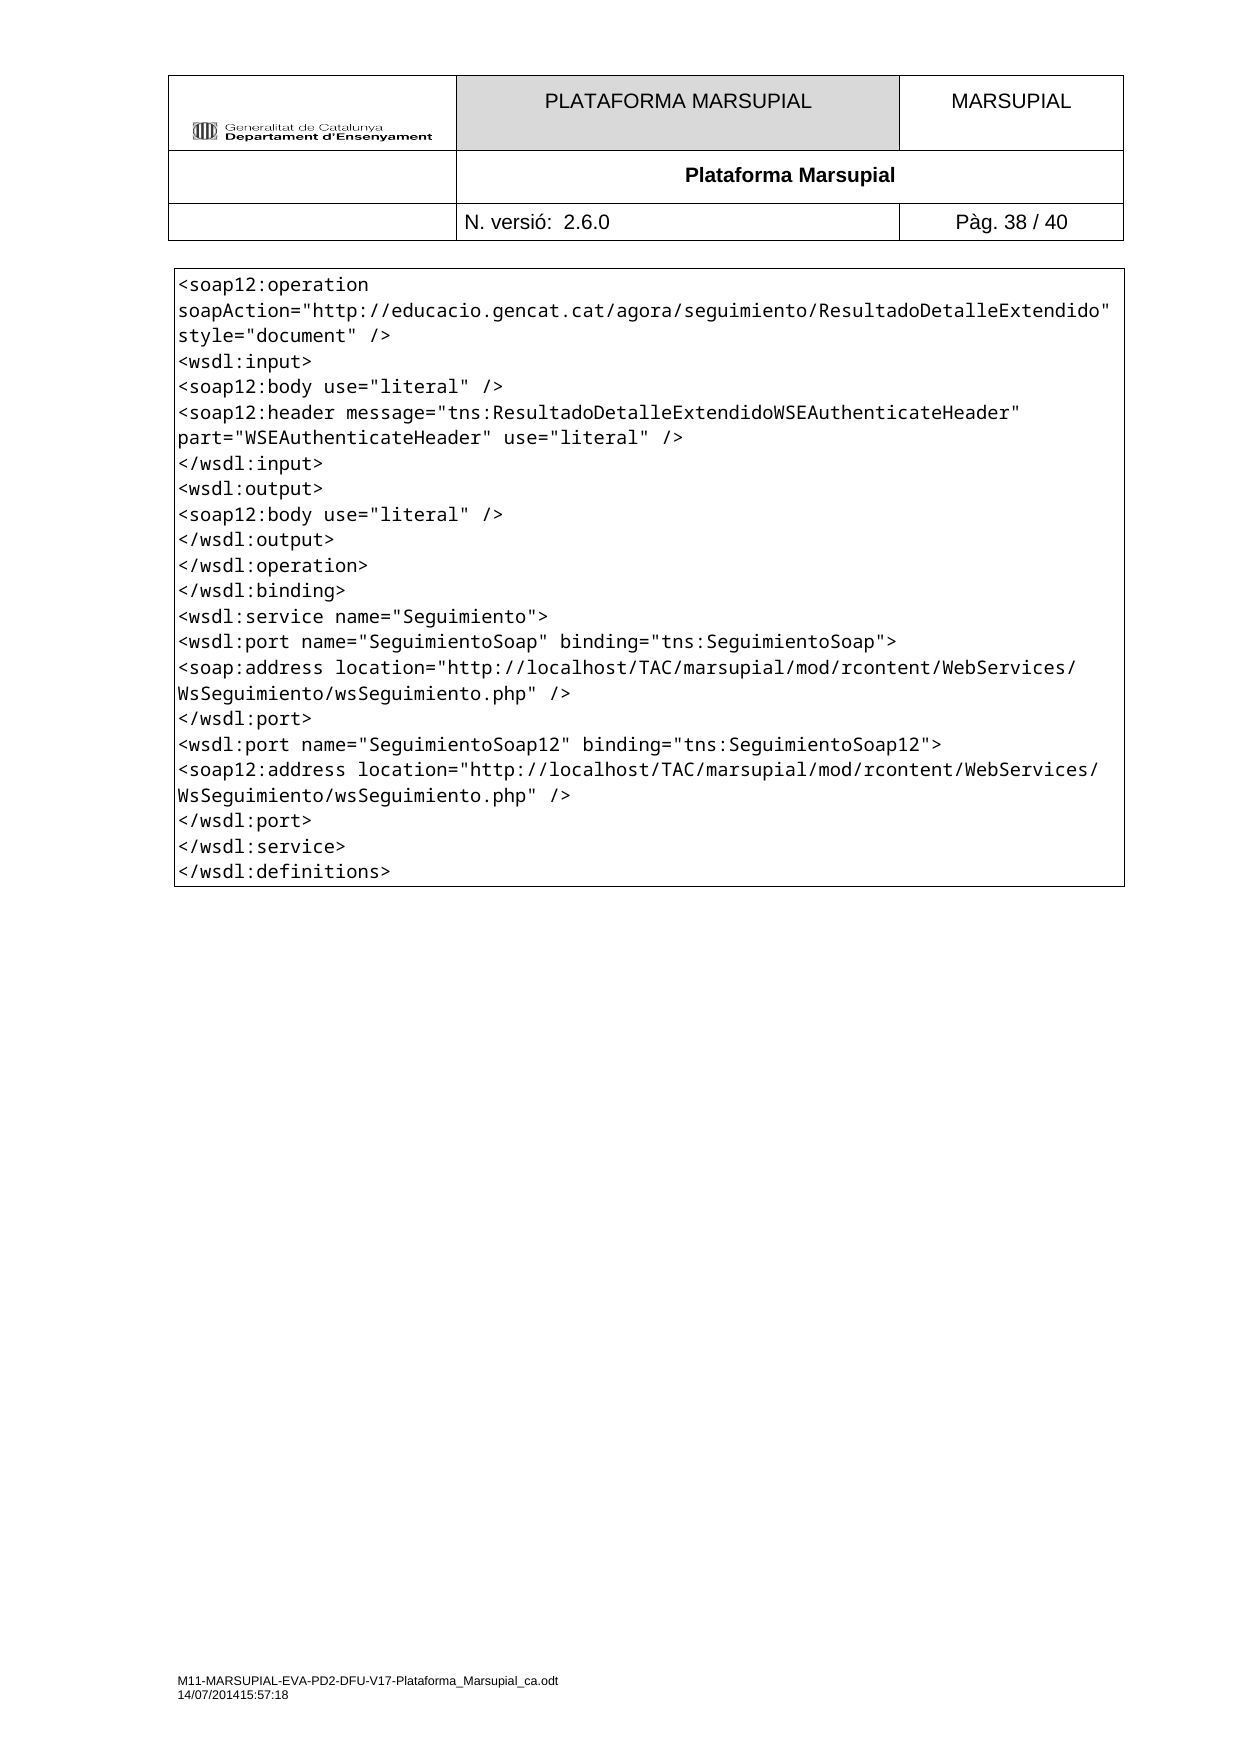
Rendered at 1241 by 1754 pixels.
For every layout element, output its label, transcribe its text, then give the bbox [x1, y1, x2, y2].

text </wsdl:operation> [177, 552, 1122, 578]
text </wsdl:service> [177, 833, 1122, 855]
text <wsdl:input> [177, 348, 1122, 373]
text </wsdl:input> [177, 450, 1122, 476]
text <soap12:body use="literal" /> [177, 373, 1122, 399]
text <wsdl:service name="Seguimiento"> [177, 603, 1122, 629]
text <soap12:address location="http://localhost/TAC/marsupial/mod/rcontent/WebServices/WsSeguimiento/wsSeguimiento.php" /> [177, 756, 1122, 807]
text </wsdl:port> [177, 705, 1122, 731]
text <wsdl:output> [177, 476, 1122, 501]
text </wsdl:definitions> [175, 855, 1124, 886]
text <soap:address location="http://localhost/TAC/marsupial/mod/rcontent/WebServices/WsSeguimiento/wsSeguimiento.php" /> [177, 654, 1122, 705]
text <wsdl:port name="SeguimientoSoap12" binding="tns:SeguimientoSoap12"> [177, 731, 1122, 756]
text <soap12:header message="tns:ResultadoDetalleExtendidoWSEAuthenticateHeader" part="WSEAuthenticateHeader" use="literal" /> [177, 399, 1122, 450]
text <wsdl:port name="SeguimientoSoap" binding="tns:SeguimientoSoap"> [177, 629, 1122, 654]
text <soap12:body use="literal" /> [177, 501, 1122, 527]
text <soap12:operation soapAction="http://educacio.gencat.cat/agora/seguimiento/ResultadoDetalleExtendido" style="document" /> [175, 269, 1124, 348]
text </wsdl:output> [177, 527, 1122, 552]
text </wsdl:binding> [177, 578, 1122, 603]
text </wsdl:port> [177, 807, 1122, 833]
